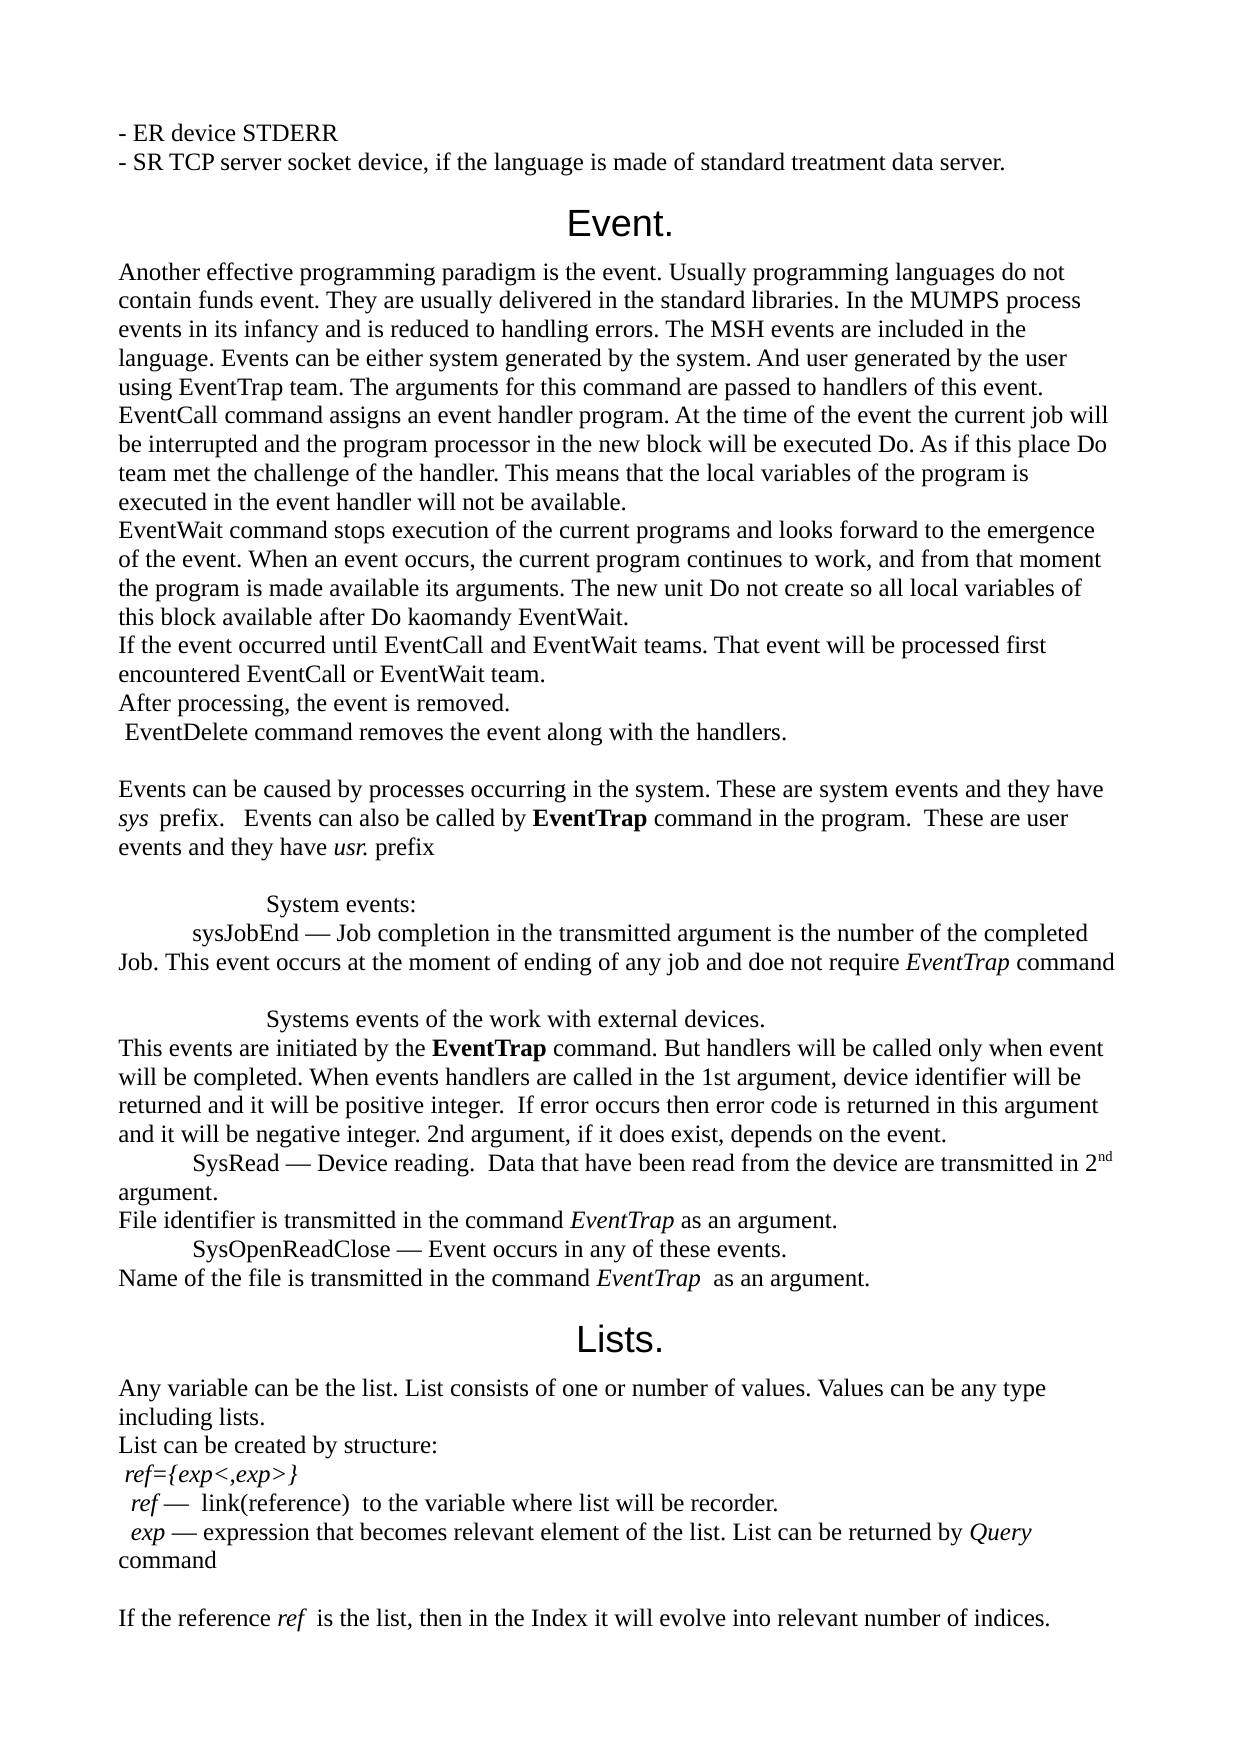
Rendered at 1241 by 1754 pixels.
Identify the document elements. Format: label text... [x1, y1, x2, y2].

subtitle Lists. [118, 1317, 1122, 1360]
text If the event occurred until EventCall and EventWait teams. That event will be processed first encountered EventCall or EventWait team. [118, 631, 1122, 688]
text File identifier is transmitted in the command EventTrap as an argument. [118, 1206, 1122, 1234]
text Any variable can be the list. List consists of one or number of values. Values can be any type including lists. [118, 1373, 1122, 1430]
text System events: [118, 889, 1122, 918]
text sysJobEnd — Job completion in the transmitted argument is the number of the completed Job. This event occurs at the moment of ending of any job and doe not require EventTrap command [118, 918, 1122, 976]
text ref={exp<,exp>} [118, 1459, 1122, 1488]
subtitle Event. [118, 201, 1122, 244]
text ref — link(reference) to the variable where list will be recorder. [118, 1488, 1122, 1517]
text - ER device STDERR [118, 118, 1122, 147]
text Events can be caused by processes occurring in the system. These are system events and they have sys prefix. Events can also be called by EventTrap command in the program. These are user events and they have usr. prefix [118, 774, 1122, 861]
text - SR TCP server socket device, if the language is made of standard treatment data server. [118, 147, 1122, 176]
text List can be created by structure: [118, 1430, 1122, 1459]
text EventCall command assigns an event handler program. At the time of the event the current job will be interrupted and the program processor in the new block will be executed Do. As if this place Do team met the challenge of the handler. This means that the local variables of the program is executed in the event handler will not be available. [118, 401, 1122, 516]
text Systems events of the work with external devices. [118, 1004, 1122, 1033]
text This events are initiated by the EventTrap command. But handlers will be called only when event will be completed. When events handlers are called in the 1st argument, device identifier will be returned and it will be positive integer. If error occurs then error code is returned in this argument and it will be negative integer. 2nd argument, if it does exist, depends on the event. [118, 1033, 1122, 1148]
text SysOpenReadClose — Event occurs in any of these events. [118, 1234, 1122, 1263]
text If the reference ref is the list, then in the Index it will evolve into relevant number of indices. [118, 1603, 1122, 1632]
text EventDelete command removes the event along with the handlers. [118, 717, 1122, 746]
text After processing, the event is removed. [118, 688, 1122, 717]
text EventWait command stops execution of the current programs and looks forward to the emergence of the event. When an event occurs, the current program continues to work, and from that moment the program is made available its arguments. The new unit Do not create so all local variables of this block available after Do kaomandy EventWait. [118, 516, 1122, 631]
text SysRead — Device reading. Data that have been read from the device are transmitted in 2nd argument. [118, 1148, 1122, 1206]
text Name of the file is transmitted in the command EventTrap as an argument. [118, 1263, 1122, 1292]
text Another effective programming paradigm is the event. Usually programming languages ​​do not contain funds event. They are usually delivered in the standard libraries. In the MUMPS process events in its infancy and is reduced to handling errors. The MSH events are included in the language. Events can be either system generated by the system. And user generated by the user using EventTrap team. The arguments for this command are passed to handlers of this event. [118, 257, 1122, 401]
text exp — expression that becomes relevant element of the list. List can be returned by Query command [118, 1517, 1122, 1574]
